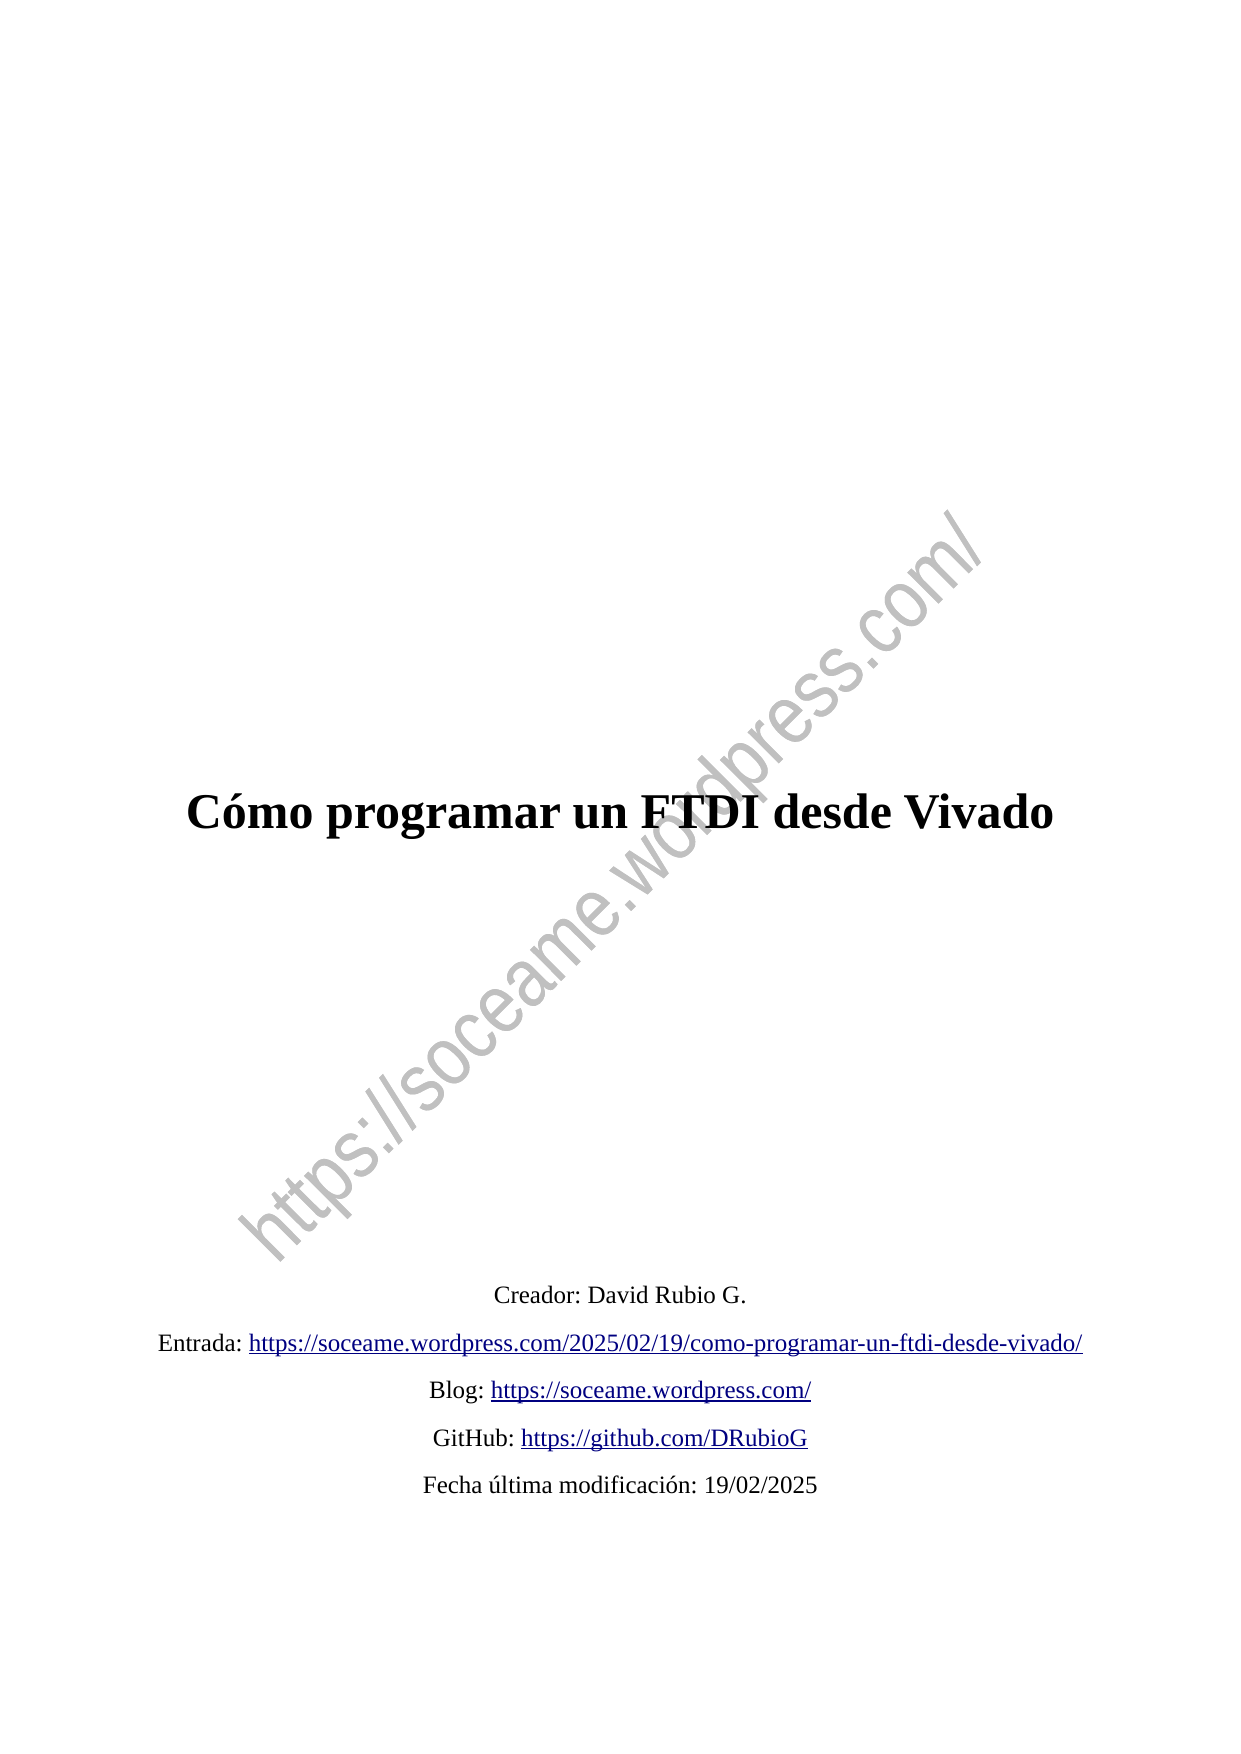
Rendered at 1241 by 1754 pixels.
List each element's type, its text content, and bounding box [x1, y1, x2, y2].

text Entrada: https://soceame.wordpress.com/2025/02/19/como-programar-un-ftdi-desde-vivado/ [118, 1328, 1122, 1357]
text Fecha última modificación: 19/02/2025 [118, 1471, 1122, 1499]
subtitle Cómo programar un FTDI desde Vivado [690, 782, 1122, 839]
text Blog: https://soceame.wordpress.com/ [118, 1375, 1122, 1404]
text Creador: David Rubio G. [118, 1280, 1122, 1309]
text GitHub: https://github.com/DRubioG [118, 1423, 1122, 1452]
subtitle Cómo programar un FTDI desde Vivado [118, 782, 698, 839]
